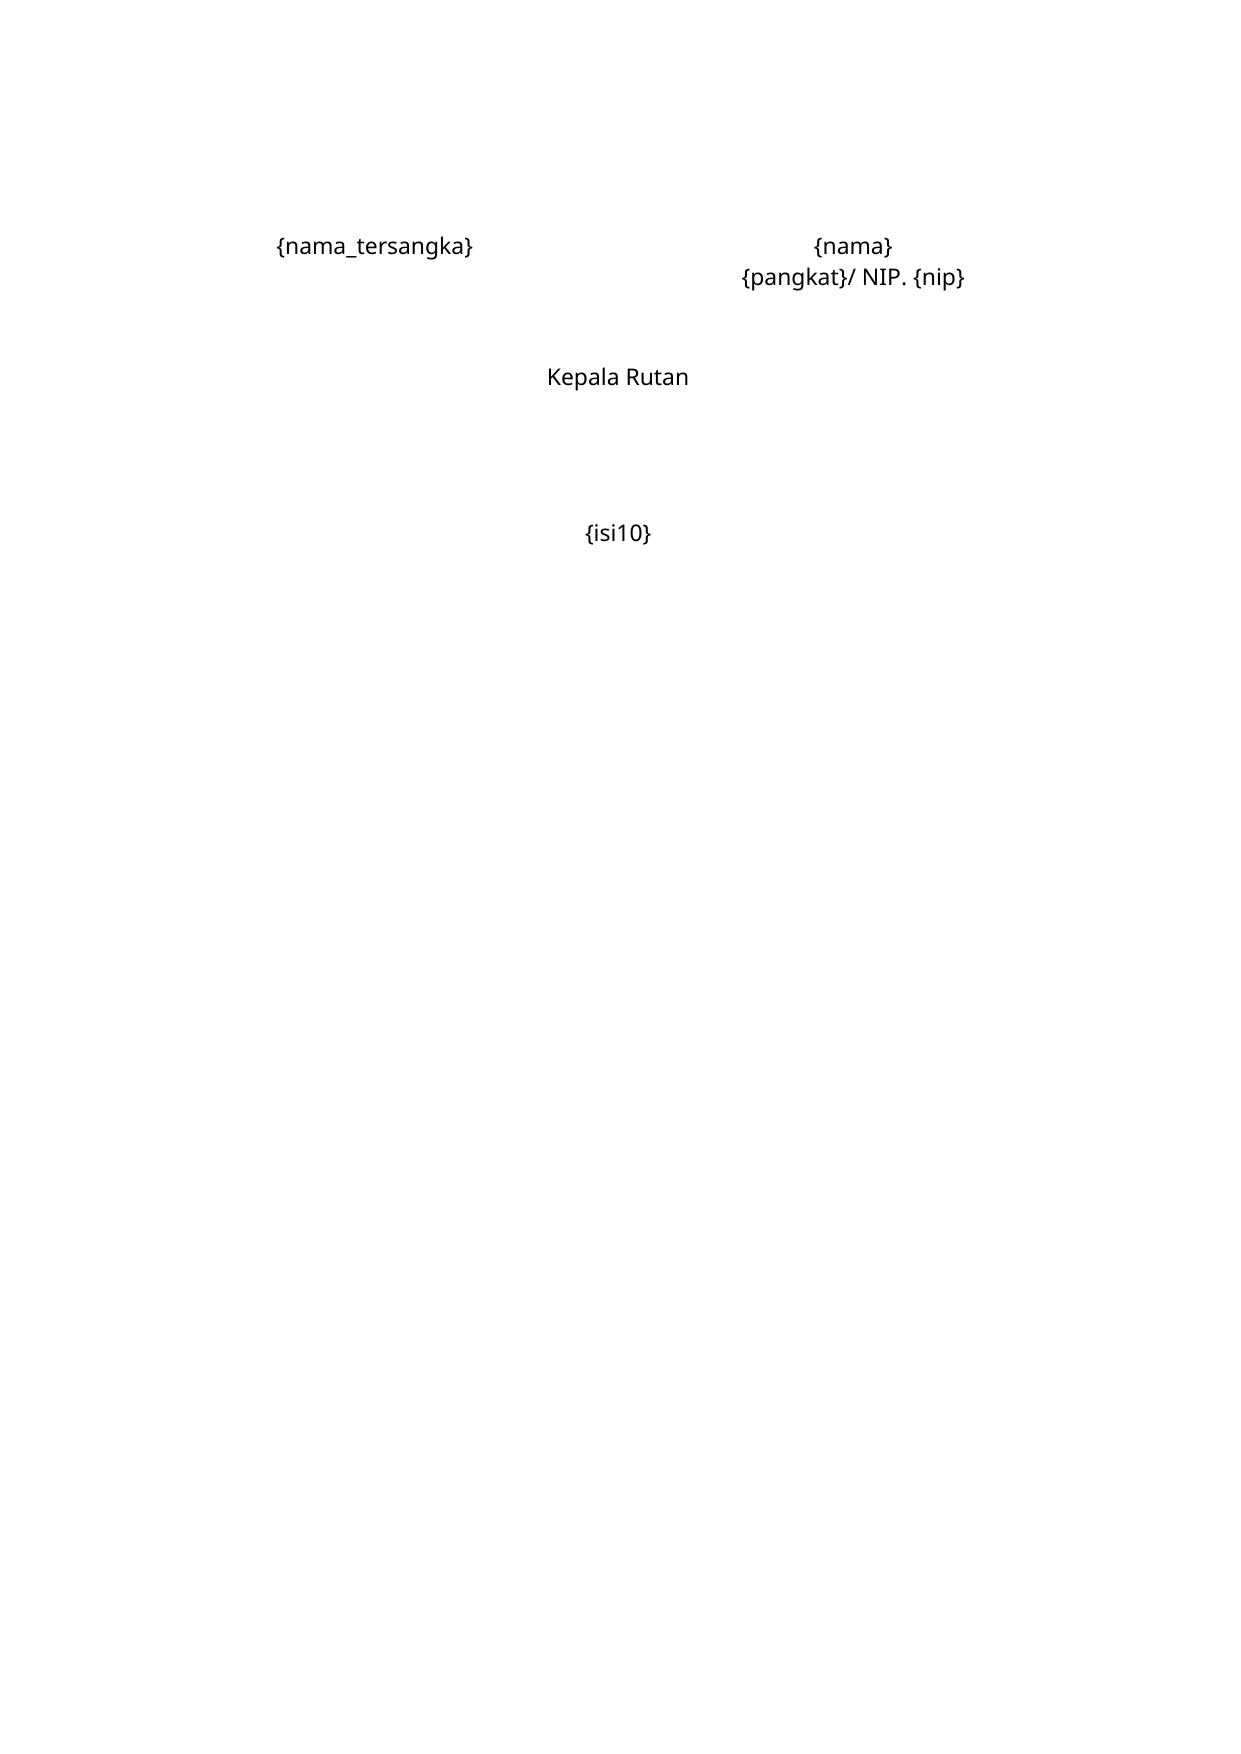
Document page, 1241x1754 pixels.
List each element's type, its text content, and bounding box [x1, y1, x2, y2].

table_header Kepala Rutan [155, 329, 1081, 392]
table_cell {nama} {pangkat}/ NIP. {nip} [630, 224, 1076, 298]
table_cell [150, 150, 607, 224]
table_cell [630, 150, 1076, 224]
table_cell {nama_tersangka} [150, 224, 607, 267]
table_cell [155, 548, 1081, 579]
table_cell {isi10} [155, 517, 1081, 548]
table_cell [619, 150, 1087, 329]
table_cell [150, 329, 1087, 610]
table_cell [155, 392, 1081, 517]
table_cell [150, 150, 619, 329]
